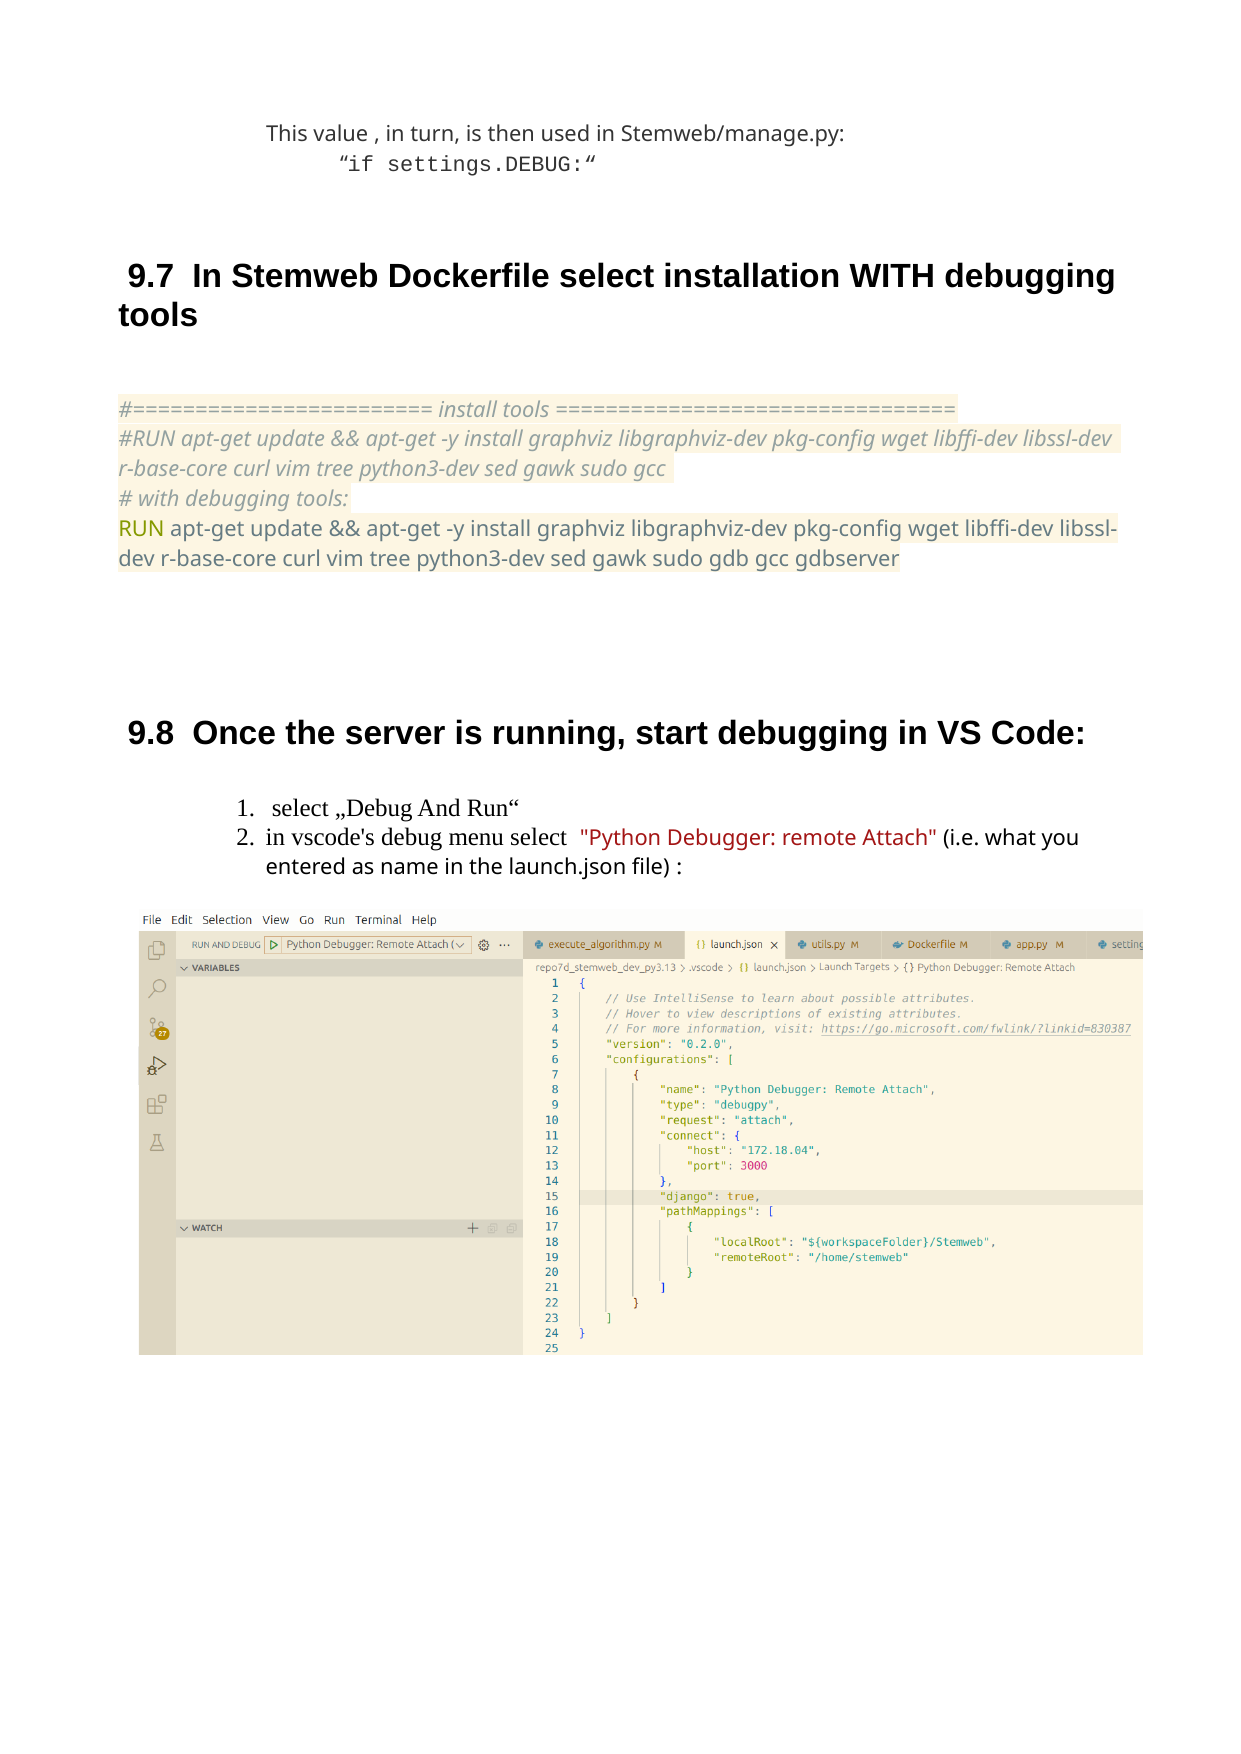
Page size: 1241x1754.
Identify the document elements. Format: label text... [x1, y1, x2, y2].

subtitle In Stemweb Dockerfile select installation WITH debugging tools [118, 256, 1122, 333]
text #RUN apt-get update && apt-get -y install graphviz libgraphviz-dev pkg-config wget libffi-dev libssl-dev r-base-core curl vim tree python3-dev sed gawk sudo gcc [118, 423, 1122, 483]
list in vscode's debug menu select "Python Debugger: remote Attach" (i.e. what you entered as name in the launch.json file) : [236, 821, 1122, 881]
text # with debugging tools: [118, 483, 1122, 513]
subtitle Once the server is running, start debugging in VS Code: [118, 713, 1122, 751]
text RUN apt-get update && apt-get -y install graphviz libgraphviz-dev pkg-config wget libffi-dev libssl-dev r-base-core curl vim tree python3-dev sed gawk sudo gdb gcc gdbserver [118, 513, 1122, 572]
list select „Debug And Run“ [236, 793, 1122, 821]
picture [138, 909, 1143, 1355]
text “if settings.DEBUG:“ [118, 148, 1122, 178]
text #======================== install tools ================================ [118, 394, 1122, 423]
text This value , in turn, is then used in Stemweb/manage.py: [118, 118, 1122, 148]
